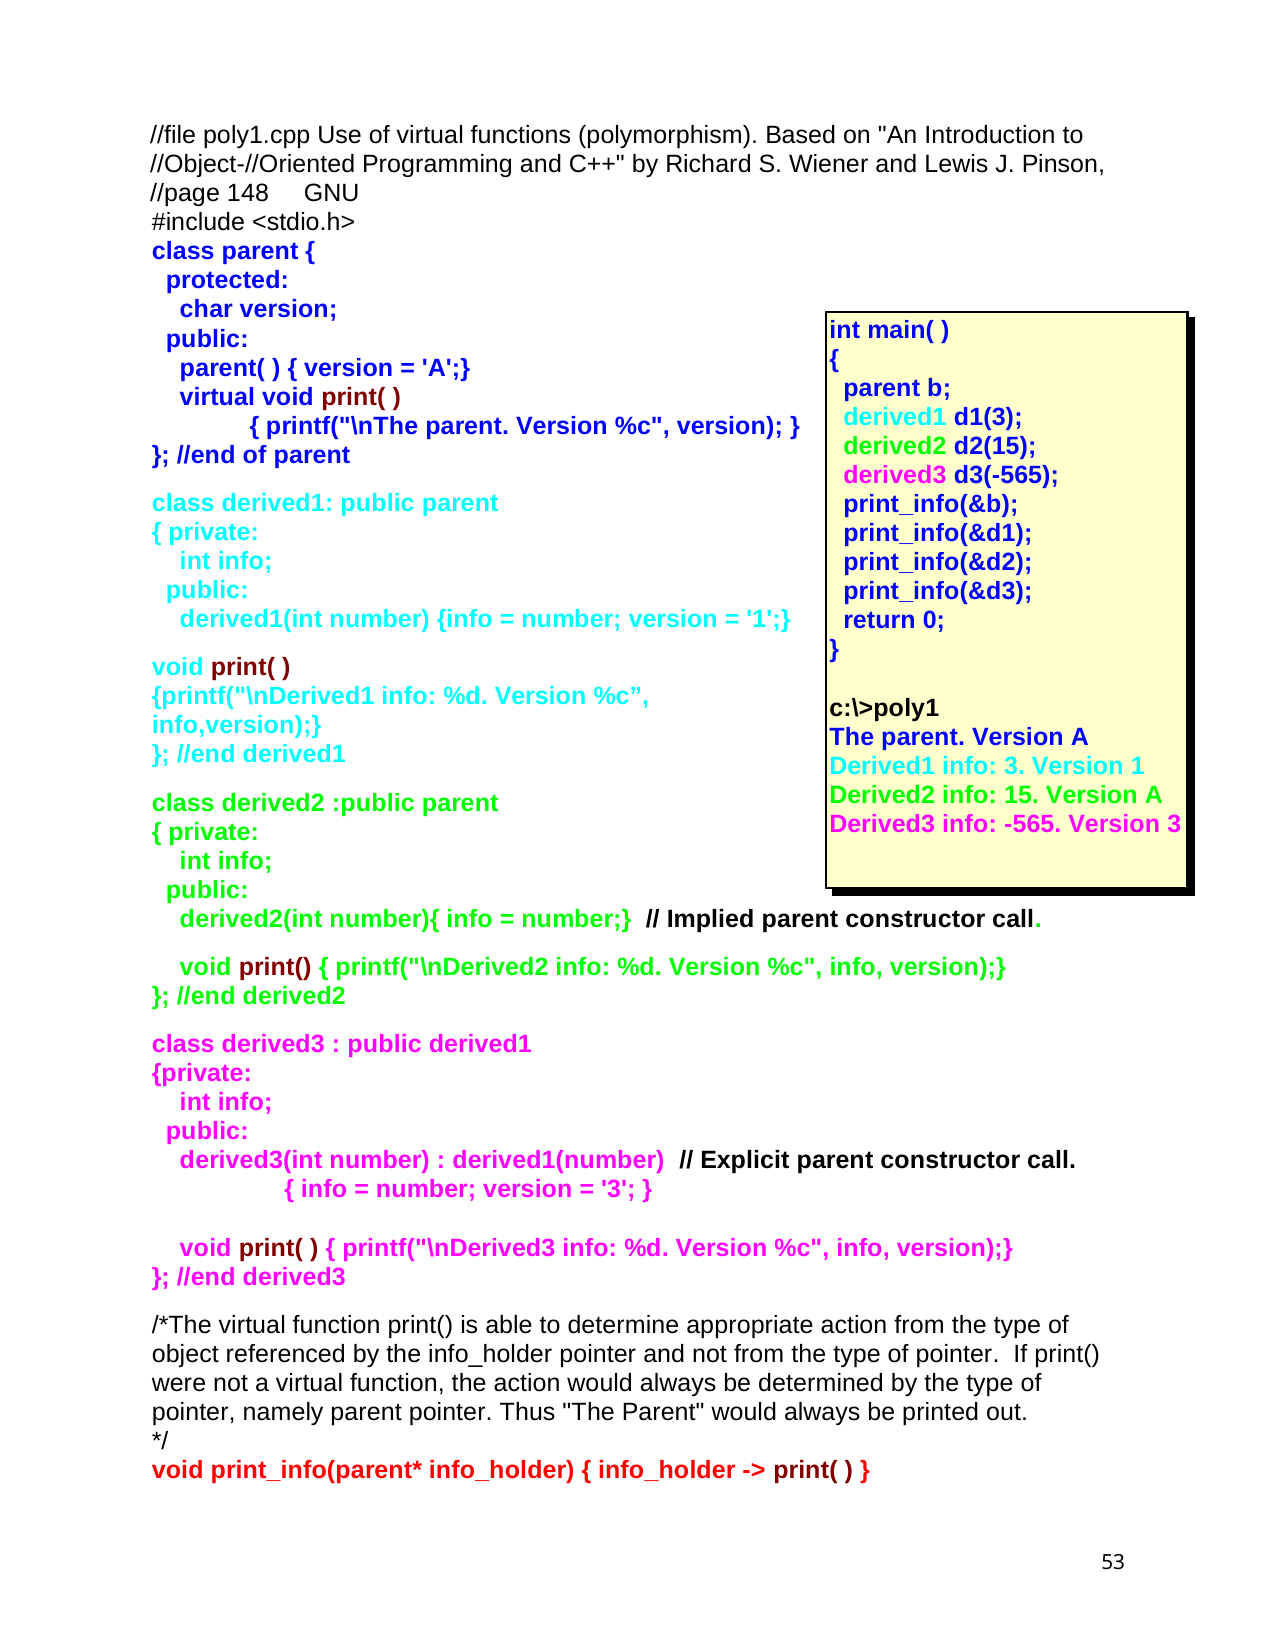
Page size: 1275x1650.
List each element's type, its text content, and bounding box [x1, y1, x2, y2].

text int info; [152, 546, 825, 575]
text public: [152, 875, 1125, 904]
text void print( ) [152, 652, 825, 681]
text class parent { [152, 236, 1125, 265]
text { private: [152, 517, 825, 546]
text Derived1 info: 3. Version 1 [829, 751, 1184, 780]
text print_info(&b); [829, 489, 1184, 518]
text {printf("\nDerived1 info: %d. Version %c”, info,version);} [152, 681, 825, 739]
text /*The virtual function print() is able to determine appropriate action from the type of object referenced by the info_holder pointer and not from the type of pointer. If print() were not a virtual function, the action would always be determined by the type of pointer, namely parent pointer. Thus "The Parent" would always be printed out. [152, 1310, 1125, 1426]
text derived1(int number) {info = number; version = '1';} [152, 604, 825, 633]
text Derived2 info: 15. Version A [829, 780, 1184, 809]
text parent( ) { version = 'A';} [152, 352, 825, 382]
text int info; [152, 1087, 1125, 1116]
text derived2 d2(15); [829, 431, 1184, 460]
text class derived2 :public parent [152, 787, 825, 817]
text public: [152, 323, 825, 352]
text parent b; [829, 373, 1184, 402]
text }; //end derived1 [152, 739, 825, 768]
text derived3 d3(-565); [829, 460, 1184, 489]
text //file poly1.cpp Use of virtual functions (polymorphism). Based on "An Introduction to //Object-//Oriented Programming and C++" by Richard S. Wiener and Lewis J. Pinson, [150, 120, 1200, 178]
text { printf("\nThe parent. Version %c", version); } [152, 411, 825, 440]
text void print( ) { printf("\nDerived3 info: %d. Version %c", info, version);} [152, 1232, 1125, 1262]
text {private: [152, 1058, 1125, 1087]
text void print() { printf("\nDerived2 info: %d. Version %c", info, version);} [152, 952, 1125, 981]
text { private: [152, 817, 825, 846]
text }; //end of parent [152, 440, 825, 469]
text */ [152, 1426, 1125, 1455]
text #include <stdio.h> [152, 207, 1125, 236]
text int info; [152, 846, 825, 875]
text char version; [152, 294, 1125, 323]
text derived1 d1(3); [829, 402, 1184, 431]
text }; //end derived2 [152, 981, 1125, 1010]
text return 0; [829, 605, 1184, 634]
text public: [152, 575, 825, 604]
text class derived1: public parent [152, 488, 825, 517]
text print_info(&d3); [829, 576, 1184, 605]
text protected: [152, 265, 1125, 294]
text { info = number; version = '3'; } [152, 1174, 1125, 1203]
text int main( ) [829, 315, 1184, 344]
text derived3(int number) : derived1(number) // Explicit parent constructor call. [152, 1145, 1125, 1174]
text class derived3 : public derived1 [152, 1029, 1125, 1058]
text print_info(&d1); [829, 518, 1184, 547]
text } [829, 634, 1184, 663]
text print_info(&d2); [829, 547, 1184, 576]
text void print_info(parent* info_holder) { info_holder -> print( ) } [152, 1455, 1125, 1484]
text Derived3 info: -565. Version 3 [829, 809, 1184, 838]
text derived2(int number){ info = number;} // Implied parent constructor call. [152, 904, 1125, 933]
text //page 148 GNU [150, 178, 1200, 207]
text virtual void print( ) [152, 382, 825, 411]
text c:\>poly1 [829, 692, 1184, 722]
text The parent. Version A [829, 722, 1184, 751]
text { [829, 344, 1184, 373]
text }; //end derived3 [152, 1262, 1125, 1291]
text public: [152, 1116, 1125, 1145]
